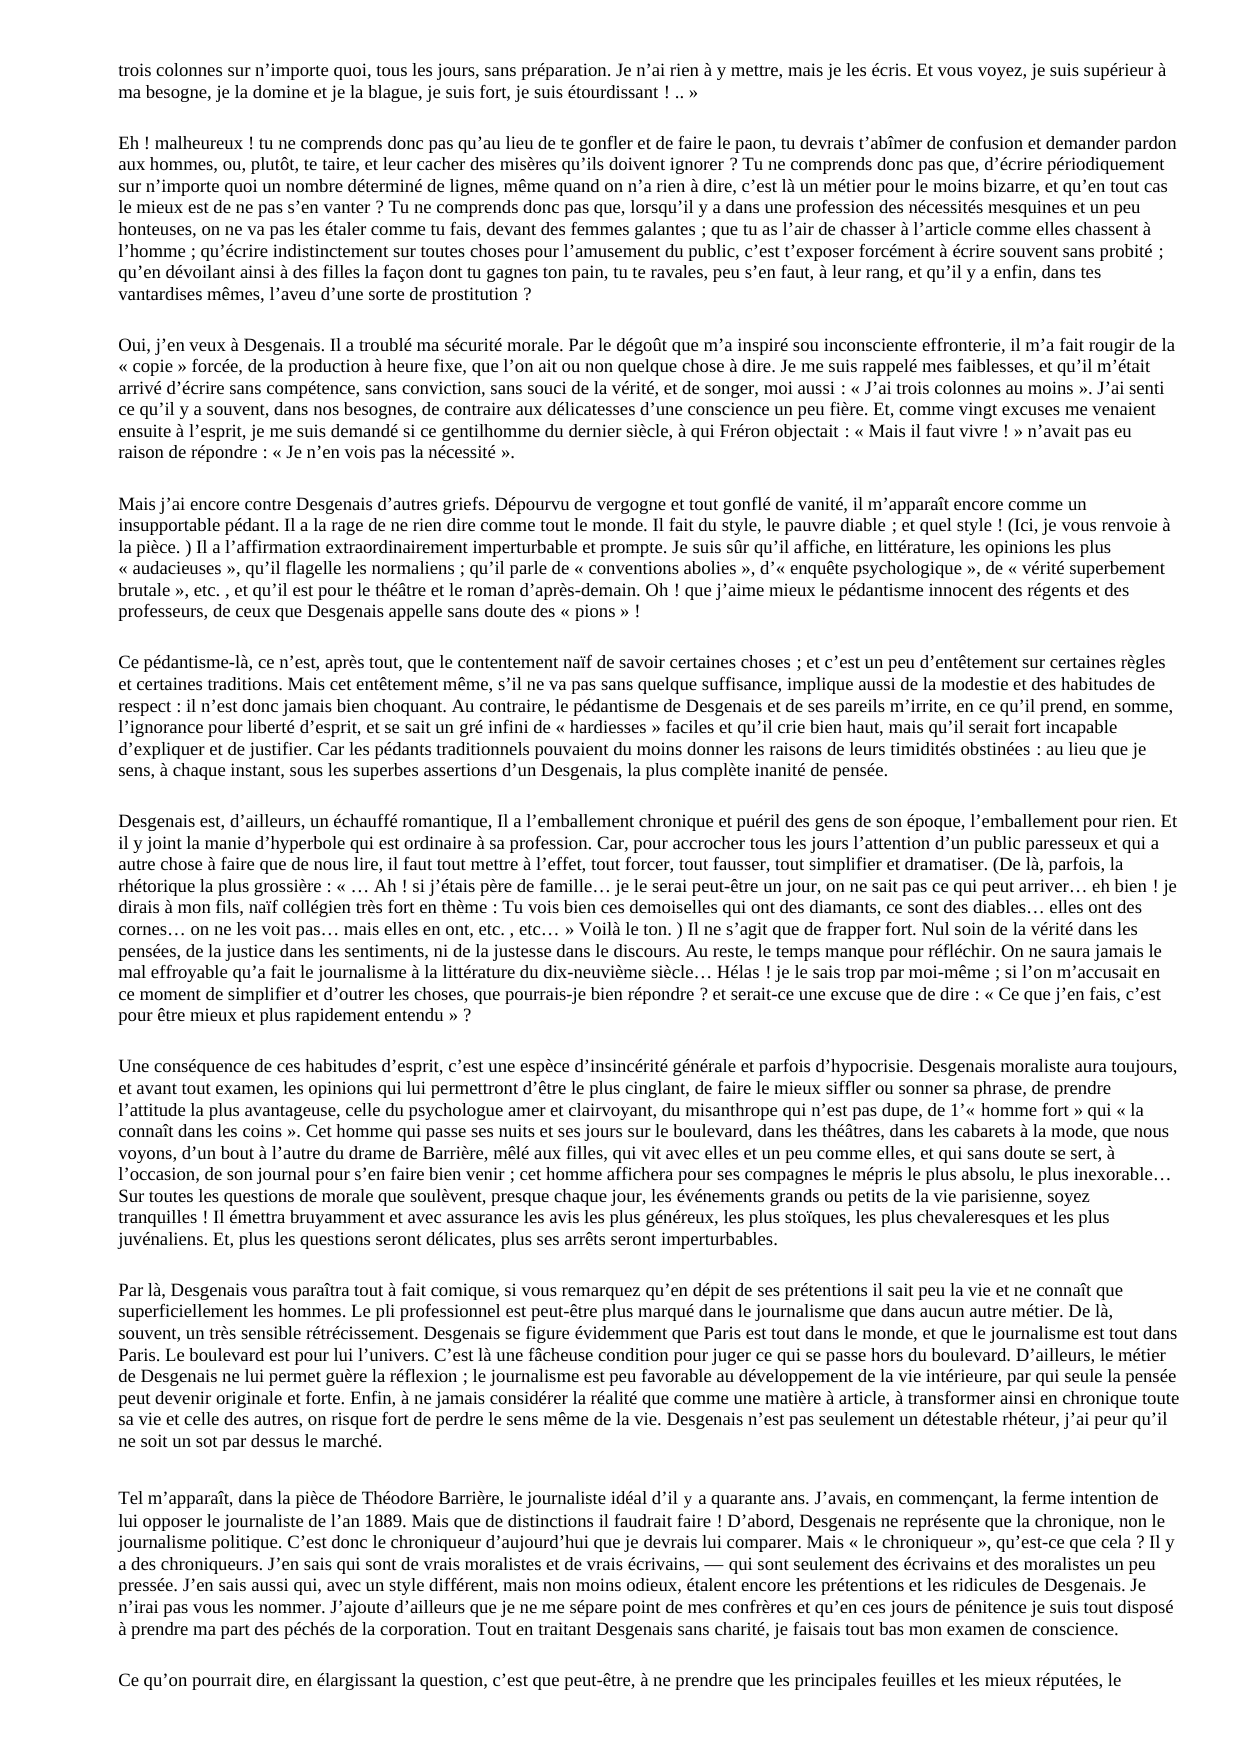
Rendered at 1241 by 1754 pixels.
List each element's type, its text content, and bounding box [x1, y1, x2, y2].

text Mais j’ai encore contre Desgenais d’autres griefs. Dépourvu de vergogne et tout gonflé de vanité, il m’apparaît encore comme un insupportable pédant. Il a la rage de ne rien dire comme tout le monde. Il fait du style, le pauvre diable ; et quel style ! (Ici, je vous renvoie à la pièce. ) Il a l’affirmation extraordinairement imperturbable et prompte. Je suis sûr qu’il affiche, en littérature, les opinions les plus « audacieuses », qu’il flagelle les normaliens ; qu’il parle de « conventions abolies », d’« enquête psychologique », de « vérité superbement brutale », etc. , et qu’il est pour le théâtre et le roman d’après-demain. Oh ! que j’aime mieux le pédantisme innocent des régents et des professeurs, de ceux que Desgenais appelle sans doute des « pions » ! [118, 492, 1181, 622]
text Tel m’apparaît, dans la pièce de Théodore Barrière, le journaliste idéal d’il y a quarante ans. J’avais, en commençant, la ferme intention de lui opposer le journaliste de l’an 1889. Mais que de distinctions il faudrait faire ! D’abord, Desgenais ne représente que la chronique, non le journalisme politique. C’est donc le chroniqueur d’aujourd’hui que je devrais lui comparer. Mais « le chroniqueur », qu’est-ce que cela ? Il y a des chroniqueurs. J’en sais qui sont de vrais moralistes et de vrais écrivains, — qui sont seulement des écrivains et des moralistes un peu pressée. J’en sais aussi qui, avec un style différent, mais non moins odieux, étalent encore les prétentions et les ridicules de Desgenais. Je n’irai pas vous les nommer. J’ajoute d’ailleurs que je ne me sépare point de mes confrères et qu’en ces jours de pénitence je suis tout disposé à prendre ma part des péchés de la corporation. Tout en traitant Desgenais sans charité, je faisais tout bas mon examen de conscience. [118, 1481, 1181, 1639]
text trois colonnes sur n’importe quoi, tous les jours, sans préparation. Je n’ai rien à y mettre, mais je les écris. Et vous voyez, je suis supérieur à ma besogne, je la domine et je la blague, je suis fort, je suis étourdissant ! .. » [118, 59, 1181, 102]
text Une conséquence de ces habitudes d’esprit, c’est une espèce d’insincérité générale et parfois d’hypocrisie. Desgenais moraliste aura toujours, et avant tout examen, les opinions qui lui permettront d’être le plus cinglant, de faire le mieux siffler ou sonner sa phrase, de prendre l’attitude la plus avantageuse, celle du psychologue amer et clairvoyant, du misanthrope qui n’est pas dupe, de 1’« homme fort » qui « la connaît dans les coins ». Cet homme qui passe ses nuits et ses jours sur le boulevard, dans les théâtres, dans les cabarets à la mode, que nous voyons, d’un bout à l’autre du drame de Barrière, mêlé aux filles, qui vit avec elles et un peu comme elles, et qui sans doute se sert, à l’occasion, de son journal pour s’en faire bien venir ; cet homme affichera pour ses compagnes le mépris le plus absolu, le plus inexorable… Sur toutes les questions de morale que soulèvent, presque chaque jour, les événements grands ou petits de la vie parisienne, soyez tranquilles ! Il émettra bruyamment et avec assurance les avis les plus généreux, les plus stoïques, les plus chevaleresques et les plus juvénaliens. Et, plus les questions seront délicates, plus ses arrêts seront imperturbables. [118, 1055, 1181, 1249]
text Par là, Desgenais vous paraîtra tout à fait comique, si vous remarquez qu’en dépit de ses prétentions il sait peu la vie et ne connaît que superficiellement les hommes. Le pli professionnel est peut-être plus marqué dans le journalisme que dans aucun autre métier. De là, souvent, un très sensible rétrécissement. Desgenais se figure évidemment que Paris est tout dans le monde, et que le journalisme est tout dans Paris. Le boulevard est pour lui l’univers. C’est là une fâcheuse condition pour juger ce qui se passe hors du boulevard. D’ailleurs, le métier de Desgenais ne lui permet guère la réflexion ; le journalisme est peu favorable au développement de la vie intérieure, par qui seule la pensée peut devenir originale et forte. Enfin, à ne jamais considérer la réalité que comme une matière à article, à transformer ainsi en chronique toute sa vie et celle des autres, on risque fort de perdre le sens même de la vie. Desgenais n’est pas seulement un détestable rhéteur, j’ai peur qu’il ne soit un sot par dessus le marché. [118, 1279, 1181, 1451]
text Ce pédantisme-là, ce n’est, après tout, que le contentement naïf de savoir certaines choses ; et c’est un peu d’entêtement sur certaines règles et certaines traditions. Mais cet entêtement même, s’il ne va pas sans quelque suffisance, implique aussi de la modestie et des habitudes de respect : il n’est donc jamais bien choquant. Au contraire, le pédantisme de Desgenais et de ses pareils m’irrite, en ce qu’il prend, en somme, l’ignorance pour liberté d’esprit, et se sait un gré infini de « hardiesses » faciles et qu’il crie bien haut, mais qu’il serait fort incapable d’expliquer et de justifier. Car les pédants traditionnels pouvaient du moins donner les raisons de leurs timidités obstinées : au lieu que je sens, à chaque instant, sous les superbes assertions d’un Desgenais, la plus complète inanité de pensée. [118, 651, 1181, 781]
text Desgenais est, d’ailleurs, un échauffé romantique, Il a l’emballement chronique et puéril des gens de son époque, l’emballement pour rien. Et il y joint la manie d’hyperbole qui est ordinaire à sa profession. Car, pour accrocher tous les jours l’attention d’un public paresseux et qui a autre chose à faire que de nous lire, il faut tout mettre à l’effet, tout forcer, tout fausser, tout simplifier et dramatiser. (De là, parfois, la rhétorique la plus grossière : « … Ah ! si j’étais père de famille… je le serai peut-être un jour, on ne sait pas ce qui peut arriver… eh bien ! je dirais à mon fils, naïf collégien très fort en thème : Tu vois bien ces demoiselles qui ont des diamants, ce sont des diables… elles ont des cornes… on ne les voit pas… mais elles en ont, etc. , etc… » Voilà le ton. ) Il ne s’agit que de frapper fort. Nul soin de la vérité dans les pensées, de la justice dans les sentiments, ni de la justesse dans le discours. Au reste, le temps manque pour réfléchir. On ne saura jamais le mal effroyable qu’a fait le journalisme à la littérature du dix-neuvième siècle… Hélas ! je le sais trop par moi-même ; si l’on m’accusait en ce moment de simplifier et d’outrer les choses, que pourrais-je bien répondre ? et serait-ce une excuse que de dire : « Ce que j’en fais, c’est pour être mieux et plus rapidement entendu » ? [118, 810, 1181, 1026]
text Eh ! malheureux ! tu ne comprends donc pas qu’au lieu de te gonfler et de faire le paon, tu devrais t’abîmer de confusion et demander pardon aux hommes, ou, plutôt, te taire, et leur cacher des misères qu’ils doivent ignorer ? Tu ne comprends donc pas que, d’écrire périodiquement sur n’importe quoi un nombre déterminé de lignes, même quand on n’a rien à dire, c’est là un métier pour le moins bizarre, et qu’en tout cas le mieux est de ne pas s’en vanter ? Tu ne comprends donc pas que, lorsqu’il y a dans une profession des nécessités mesquines et un peu honteuses, on ne va pas les étaler comme tu fais, devant des femmes galantes ; que tu as l’air de chasser à l’article comme elles chassent à l’homme ; qu’écrire indistinctement sur toutes choses pour l’amusement du public, c’est t’exposer forcément à écrire souvent sans probité ; qu’en dévoilant ainsi à des filles la façon dont tu gagnes ton pain, tu te ravales, peu s’en faut, à leur rang, et qu’il y a enfin, dans tes vantardises mêmes, l’aveu d’une sorte de prostitution ? [118, 132, 1181, 304]
text Oui, j’en veux à Desgenais. Il a troublé ma sécurité morale. Par le dégoût que m’a inspiré sou inconsciente effronterie, il m’a fait rougir de la « copie » forcée, de la production à heure fixe, que l’on ait ou non quelque chose à dire. Je me suis rappelé mes faiblesses, et qu’il m’était arrivé d’écrire sans compétence, sans conviction, sans souci de la vérité, et de songer, moi aussi : « J’ai trois colonnes au moins ». J’ai senti ce qu’il y a souvent, dans nos besognes, de contraire aux délicatesses d’une conscience un peu fière. Et, comme vingt excuses me venaient ensuite à l’esprit, je me suis demandé si ce gentilhomme du dernier siècle, à qui Fréron objectait : « Mais il faut vivre ! » n’avait pas eu raison de répondre : « Je n’en vois pas la nécessité ». [118, 334, 1181, 463]
text Ce qu’on pourrait dire, en élargissant la question, c’est que peut-être, à ne prendre que les principales feuilles et les mieux réputées, le [118, 1668, 1181, 1690]
